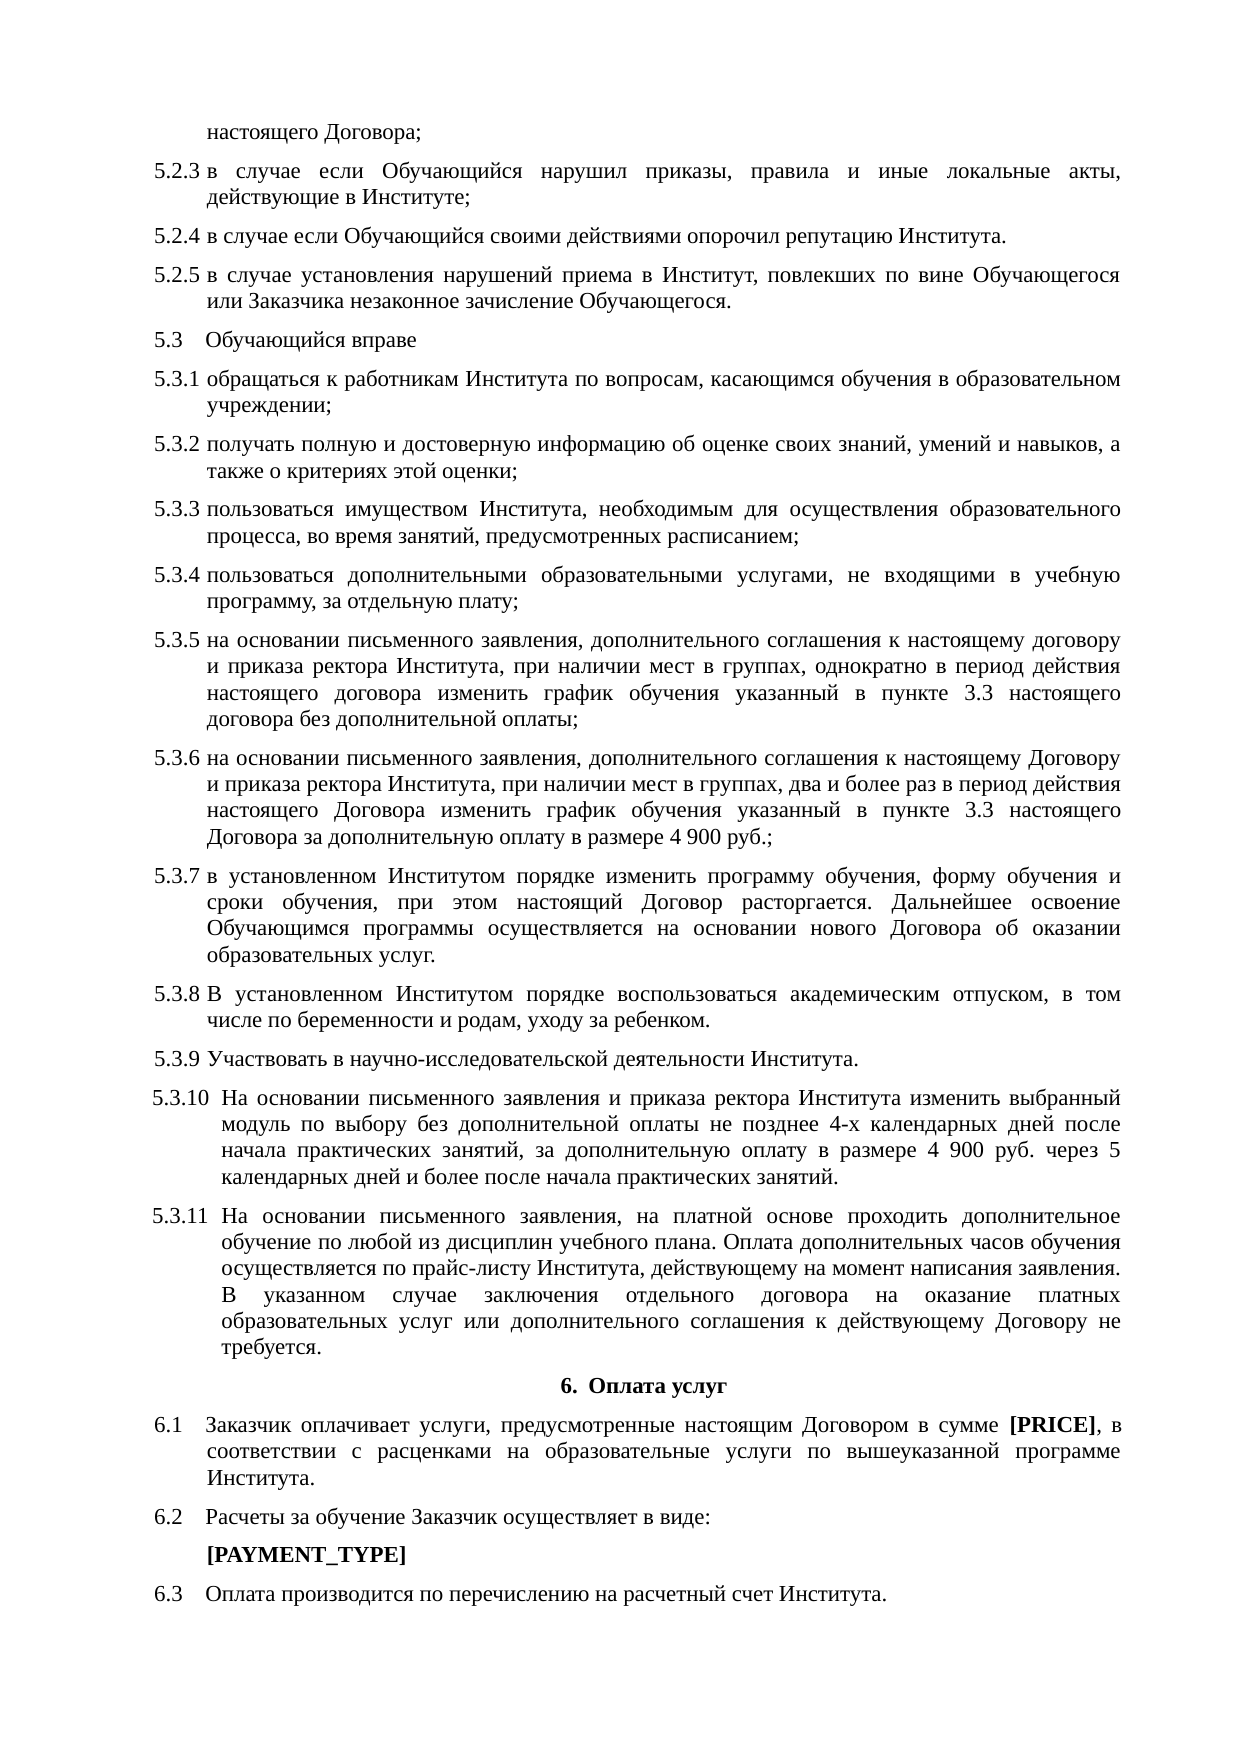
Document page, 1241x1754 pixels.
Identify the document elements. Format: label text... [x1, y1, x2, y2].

list пользоваться дополнительными образовательными услугами, не входящими в учебную программу, за отдельную плату; [148, 561, 1122, 613]
list пользоваться имуществом Института, необходимым для осуществления образовательного процесса, во время занятий, предусмотренных расписанием; [148, 496, 1122, 548]
list в случае если Обучающийся нарушил приказы, правила и иные локальные акты, действующие в Институте; [148, 157, 1122, 210]
list на основании письменного заявления, дополнительного соглашения к настоящему договору и приказа ректора Института, при наличии мест в группах, однократно в период действия настоящего договора изменить график обучения указанный в пункте 3.3 настоящего договора без дополнительной оплаты; [148, 626, 1122, 731]
list В установленном Институтом порядке воспользоваться академическим отпуском, в том числе по беременности и родам, уходу за ребенком. [148, 980, 1122, 1032]
list в случае если Обучающийся своими действиями опорочил репутацию Института. [148, 222, 1122, 248]
list Заказчик оплачивает услуги, предусмотренные настоящим Договором в сумме [PRICE], в соответствии с расценками на образовательные услуги по вышеуказанной программе Института. [148, 1411, 1122, 1490]
list в случае установления нарушений приема в Институт, повлекших по вине Обучающегося или Заказчика незаконное зачисление Обучающегося. [148, 261, 1122, 314]
list Оплата услуг [118, 1372, 1122, 1399]
list [PAYMENT_TYPE] [148, 1542, 1122, 1568]
list Оплата производится по перечислению на расчетный счет Института. [148, 1580, 1122, 1607]
list На основании письменного заявления и приказа ректора Института изменить выбранный модуль по выбору без дополнительной оплаты не позднее 4-х календарных дней после начала практических занятий, за дополнительную оплату в размере 4 900 руб. через 5 календарных дней и более после начала практических занятий. [146, 1084, 1122, 1189]
list получать полную и достоверную информацию об оценке своих знаний, умений и навыков, а также о критериях этой оценки; [148, 430, 1122, 483]
list в установленном Институтом порядке изменить программу обучения, форму обучения и сроки обучения, при этом настоящий Договор расторгается. Дальнейшее освоение Обучающимся программы осуществляется на основании нового Договора об оказании образовательных услуг. [148, 862, 1122, 967]
list на основании письменного заявления, дополнительного соглашения к настоящему Договору и приказа ректора Института, при наличии мест в группах, два и более раз в период действия настоящего Договора изменить график обучения указанный в пункте 3.3 настоящего Договора за дополнительную оплату в размере 4 900 руб.; [148, 744, 1122, 849]
list Расчеты за обучение Заказчик осуществляет в виде: [148, 1503, 1122, 1529]
list обращаться к работникам Института по вопросам, касающимся обучения в образовательном учреждении; [148, 365, 1122, 418]
list Участвовать в научно-исследовательской деятельности Института. [148, 1045, 1122, 1071]
list настоящего Договора; [148, 118, 1122, 144]
list Обучающийся вправе [148, 326, 1122, 353]
list На основании письменного заявления, на платной основе проходить дополнительное обучение по любой из дисциплин учебного плана. Оплата дополнительных часов обучения осуществляется по прайс-листу Института, действующему на момент написания заявления. В указанном случае заключения отдельного договора на оказание платных образовательных услуг или дополнительного соглашения к действующему Договору не требуется. [146, 1202, 1122, 1360]
